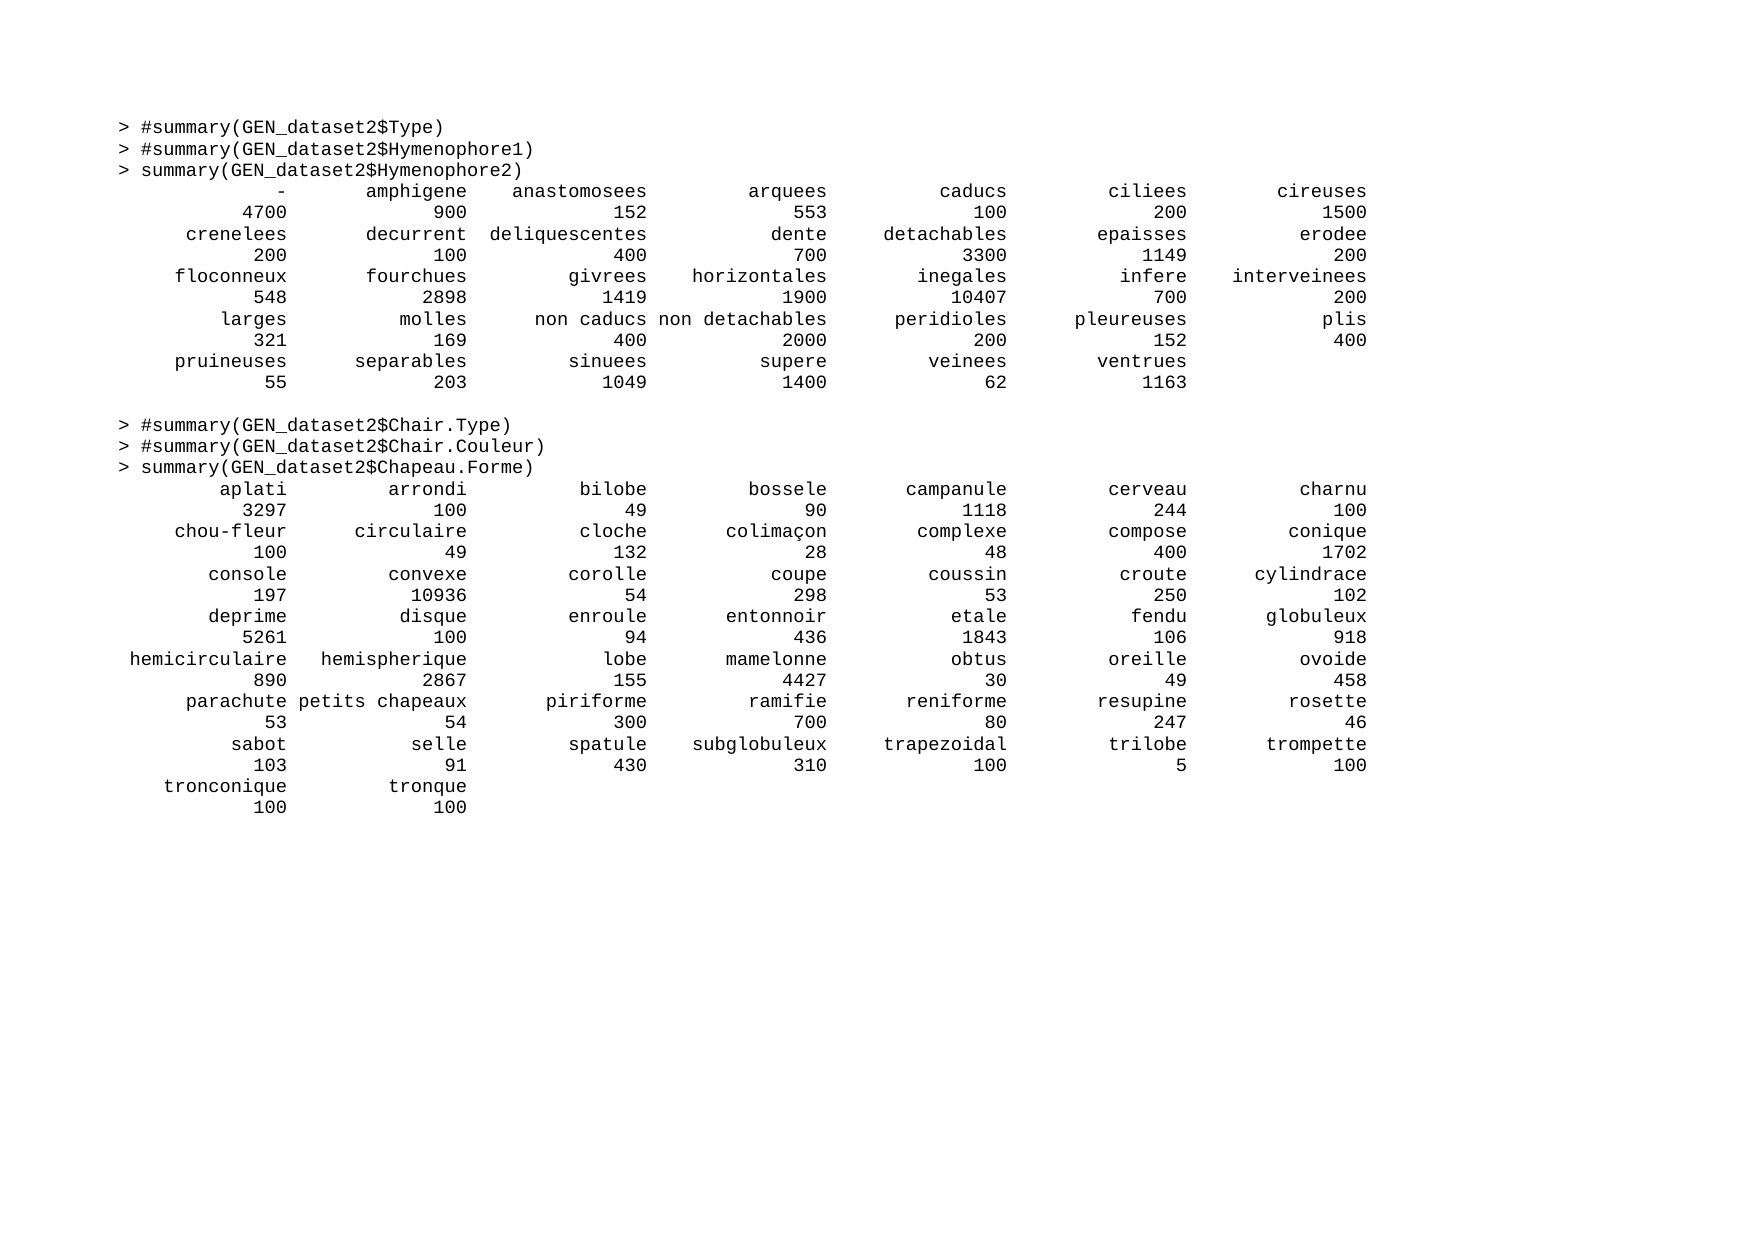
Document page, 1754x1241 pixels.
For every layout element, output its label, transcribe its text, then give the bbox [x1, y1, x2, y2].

text 53 54 300 700 80 247 46 [118, 713, 1636, 734]
text 321 169 400 2000 200 152 400 [118, 331, 1636, 352]
text larges molles non caducs non detachables peridioles pleureuses plis [118, 309, 1636, 331]
text > #summary(GEN_dataset2$Chair.Type) [118, 416, 1636, 437]
text aplati arrondi bilobe bossele campanule cerveau charnu [118, 479, 1636, 501]
text tronconique tronque [118, 777, 1636, 798]
text hemicirculaire hemispherique lobe mamelonne obtus oreille ovoide [118, 649, 1636, 671]
text console convexe corolle coupe coussin croute cylindrace [118, 564, 1636, 586]
text 4700 900 152 553 100 200 1500 [118, 203, 1636, 224]
text 103 91 430 310 100 5 100 [118, 756, 1636, 777]
text 55 203 1049 1400 62 1163 [118, 373, 1636, 394]
text > summary(GEN_dataset2$Chapeau.Forme) [118, 458, 1636, 479]
text 890 2867 155 4427 30 49 458 [118, 671, 1636, 692]
text parachute petits chapeaux piriforme ramifie reniforme resupine rosette [118, 692, 1636, 713]
text pruineuses separables sinuees supere veinees ventrues [118, 352, 1636, 373]
text - amphigene anastomosees arquees caducs ciliees cireuses [118, 182, 1636, 203]
text deprime disque enroule entonnoir etale fendu globuleux [118, 607, 1636, 628]
text 200 100 400 700 3300 1149 200 [118, 246, 1636, 267]
text floconneux fourchues givrees horizontales inegales infere interveinees [118, 267, 1636, 288]
text crenelees decurrent deliquescentes dente detachables epaisses erodee [118, 224, 1636, 246]
text 5261 100 94 436 1843 106 918 [118, 628, 1636, 649]
text 197 10936 54 298 53 250 102 [118, 586, 1636, 607]
text > #summary(GEN_dataset2$Chair.Couleur) [118, 437, 1636, 458]
text sabot selle spatule subglobuleux trapezoidal trilobe trompette [118, 734, 1636, 756]
text > #summary(GEN_dataset2$Hymenophore1) [118, 139, 1636, 161]
text chou-fleur circulaire cloche colimaçon complexe compose conique [118, 522, 1636, 543]
text > summary(GEN_dataset2$Hymenophore2) [118, 161, 1636, 182]
text 100 49 132 28 48 400 1702 [118, 543, 1636, 564]
text 100 100 [118, 798, 1636, 819]
text > #summary(GEN_dataset2$Type) [118, 118, 1636, 139]
text 3297 100 49 90 1118 244 100 [118, 501, 1636, 522]
text 548 2898 1419 1900 10407 700 200 [118, 288, 1636, 309]
